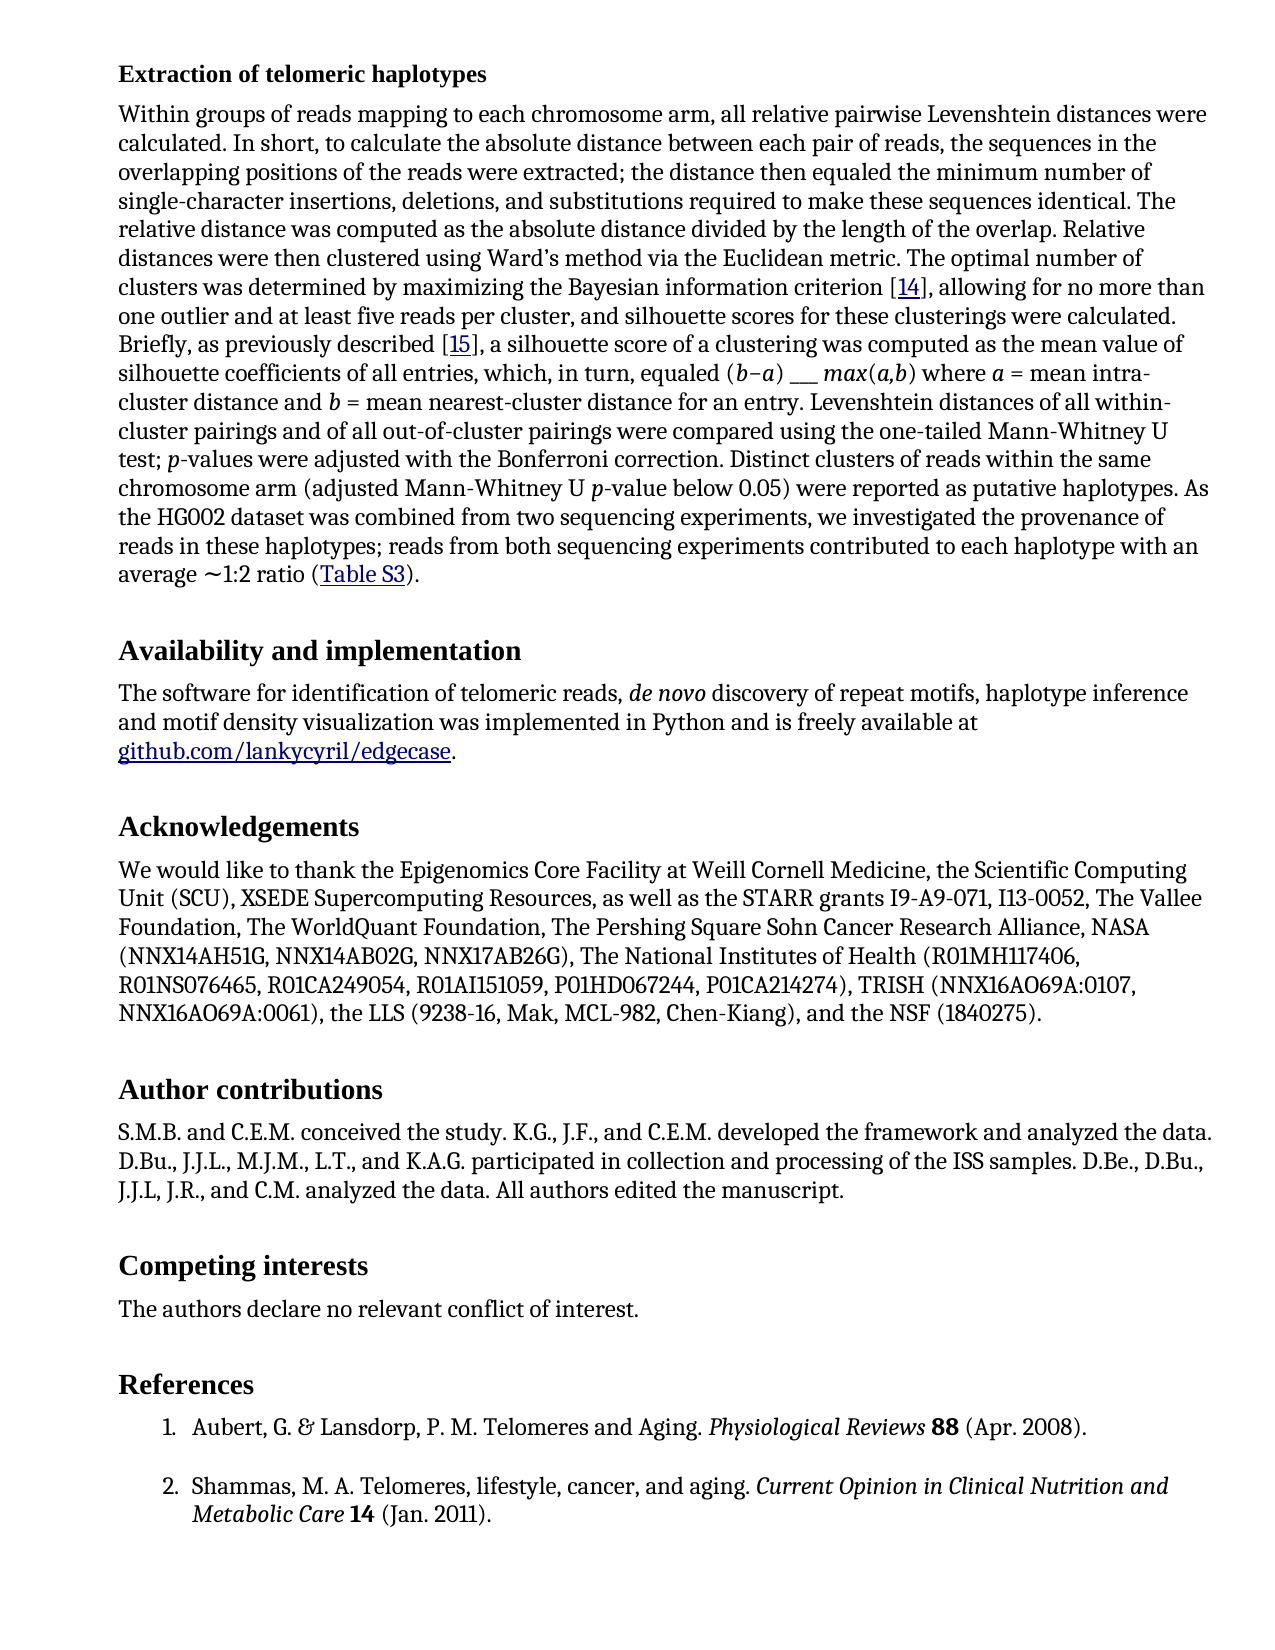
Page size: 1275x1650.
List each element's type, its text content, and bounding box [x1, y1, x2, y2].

subtitle References [118, 1367, 1216, 1401]
subtitle Competing interests [118, 1248, 1216, 1282]
text S.M.B. and C.E.M. conceived the study. K.G., J.F., and C.E.M. developed the framework and analyzed the data. D.Bu., J.J.L., M.J.M., L.T., and K.A.G. participated in collection and processing of the ISS samples. D.Be., D.Bu., J.J.L, J.R., and C.M. analyzed the data. All authors edited the manuscript. [118, 1118, 1216, 1204]
subtitle Availability and implementation [118, 633, 1216, 667]
text The software for identification of telomeric reads, de novo discovery of repeat motifs, haplotype inference and motif density visualization was implemented in Python and is freely available at github.com/lankycyril/edgecase. [118, 679, 1216, 765]
text The authors declare no relevant conflict of interest. [118, 1294, 1216, 1323]
list Shammas, M. A. Telomeres, lifestyle, cancer, and aging. Current Opinion in Clinical Nutrition and Metabolic Care 14 (Jan. 2011). [162, 1472, 1216, 1529]
text Within groups of reads mapping to each chromosome arm, all relative pairwise Levenshtein distances were calculated. In short, to calculate the absolute distance between each pair of reads, the sequences in the overlapping positions of the reads were extracted; the distance then equaled the minimum number of single-character insertions, deletions, and substitutions required to make these sequences identical. The relative distance was computed as the absolute distance divided by the length of the overlap. Relative distances were then clustered using Ward’s method via the Euclidean metric. The optimal number of clusters was determined by maximizing the Bayesian information criterion [14], allowing for no more than one outlier and at least five reads per cluster, and silhouette scores for these clusterings were calculated. Briefly, as previously described [15], a silhouette score of a clustering was computed as the mean value of silhouette coefficients of all entries, which, in turn, equaled (b−a) ___ max(a,b) where a = mean intra-cluster distance and b = mean nearest-cluster distance for an entry. Levenshtein distances of all within-cluster pairings and of all out-of-cluster pairings were compared using the one-tailed Mann-Whitney U test; p-values were adjusted with the Bonferroni correction. Distinct clusters of reads within the same chromosome arm (adjusted Mann-Whitney U p-value below 0.05) were reported as putative haplotypes. As the HG002 dataset was combined from two sequencing experiments, we investigated the provenance of reads in these haplotypes; reads from both sequencing experiments contributed to each haplotype with an average ∼1:2 ratio (Table S3). [118, 100, 1216, 589]
list Aubert, G. & Lansdorp, P. M. Telomeres and Aging. Physiological Reviews 88 (Apr. 2008). [162, 1413, 1216, 1442]
text We would like to thank the Epigenomics Core Facility at Weill Cornell Medicine, the Scientific Computing Unit (SCU), XSEDE Supercomputing Resources, as well as the STARR grants I9-A9-071, I13-0052, The Vallee Foundation, The WorldQuant Foundation, The Pershing Square Sohn Cancer Research Alliance, NASA (NNX14AH51G, NNX14AB02G, NNX17AB26G), The National Institutes of Health (R01MH117406, R01NS076465, R01CA249054, R01AI151059, P01HD067244, P01CA214274), TRISH (NNX16AO69A:0107, NNX16AO69A:0061), the LLS (9238-16, Mak, MCL-982, Chen-Kiang), and the NSF (1840275). [118, 856, 1216, 1028]
subtitle Acknowledgements [118, 809, 1216, 843]
subtitle Author contributions [118, 1072, 1216, 1106]
subtitle Extraction of telomeric haplotypes [118, 59, 1216, 88]
